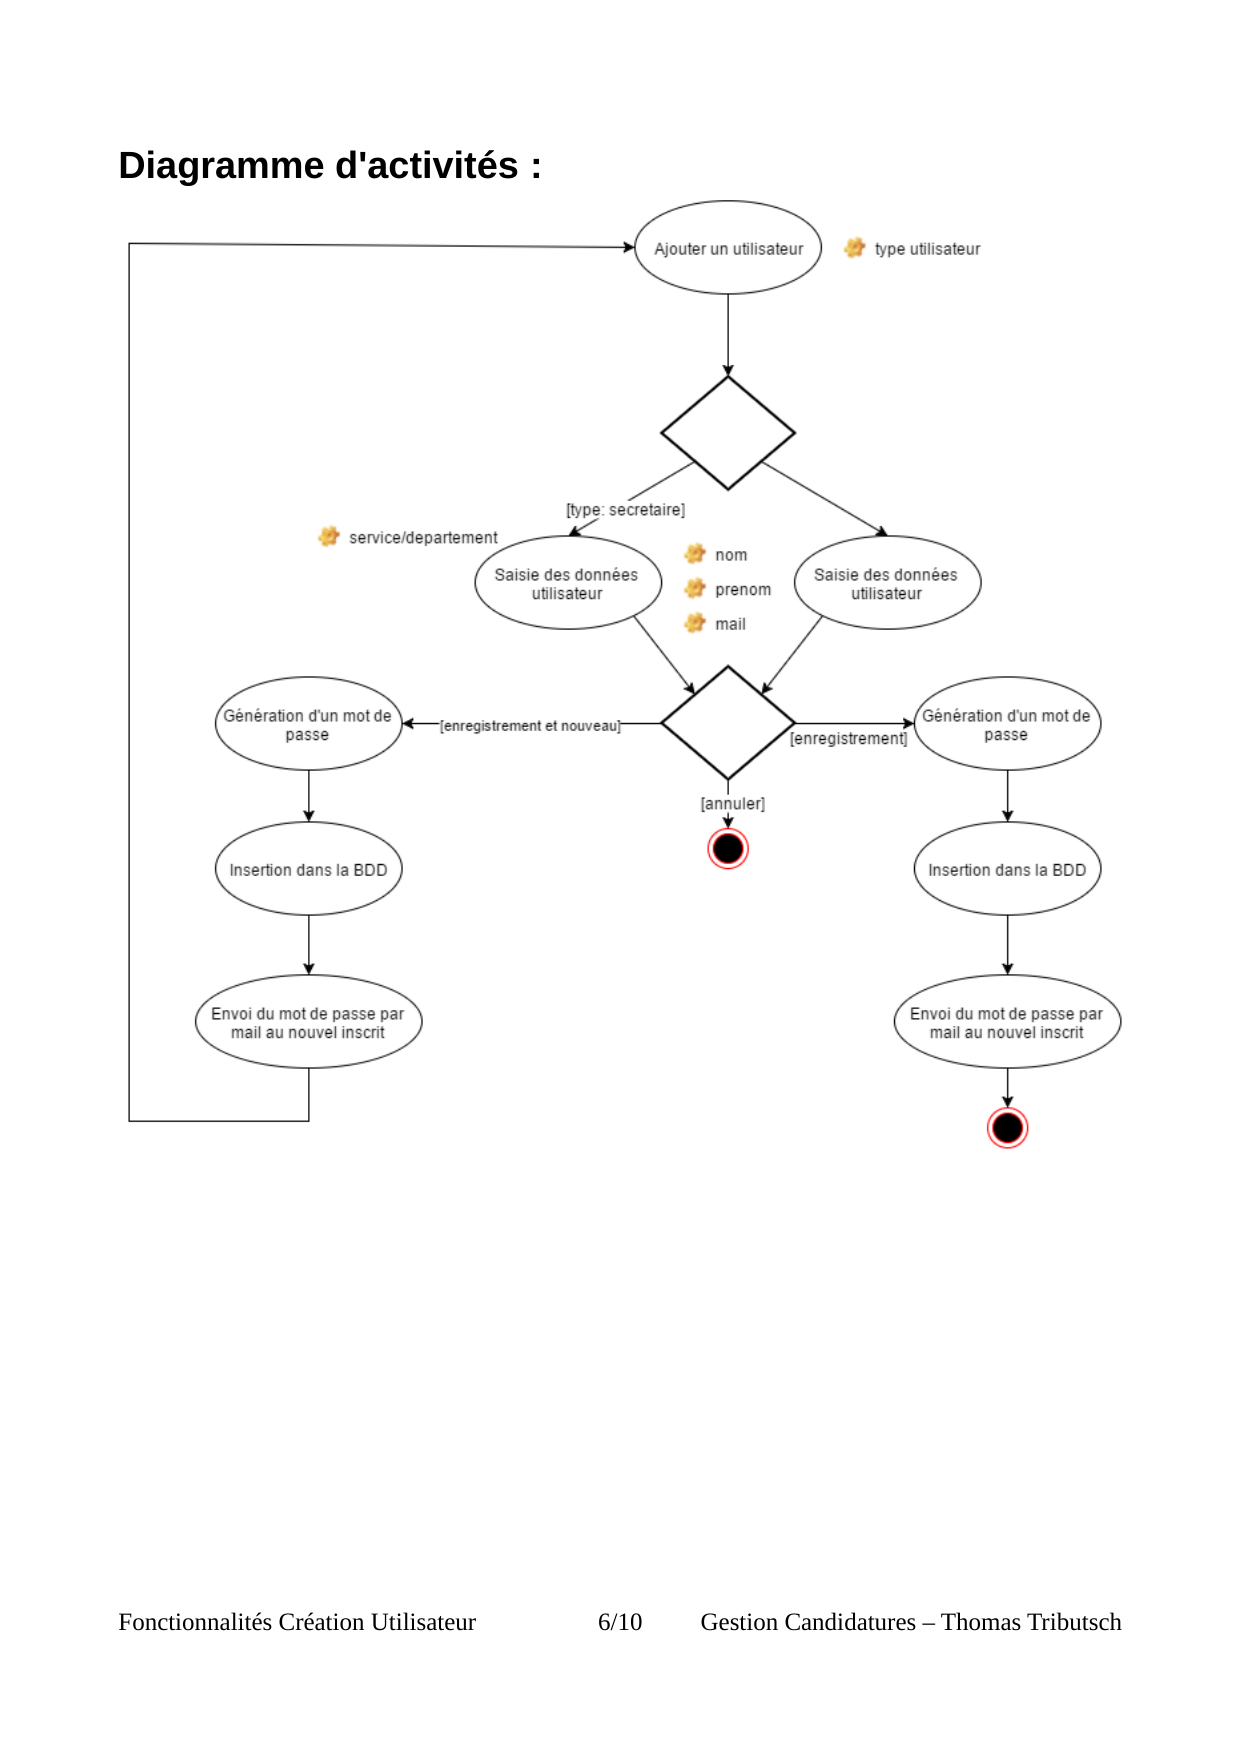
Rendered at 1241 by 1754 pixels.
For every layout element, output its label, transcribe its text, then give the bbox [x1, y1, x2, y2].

subtitle Diagramme d'activités : [118, 143, 1122, 187]
picture [118, 199, 1123, 1150]
